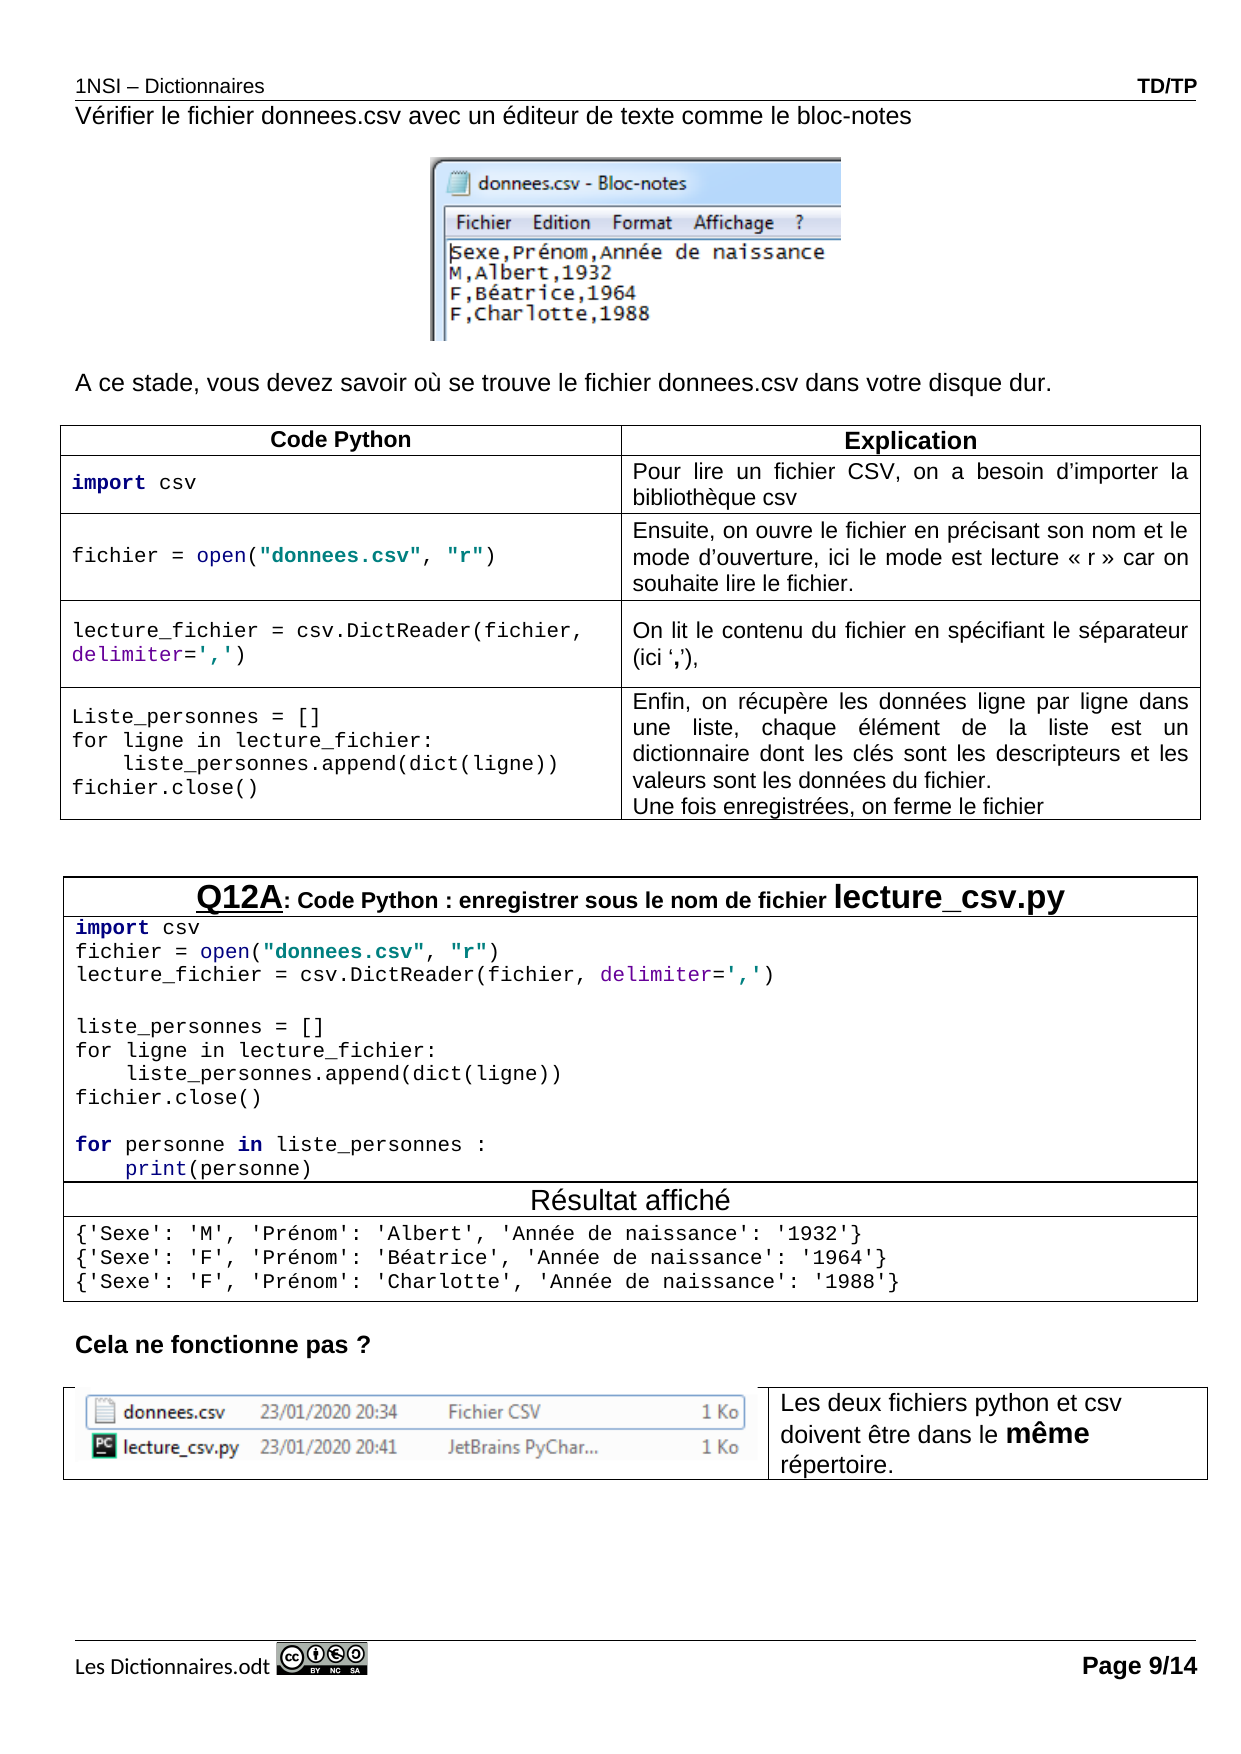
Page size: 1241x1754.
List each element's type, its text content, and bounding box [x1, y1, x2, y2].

table_cell Ensuite, on ouvre le fichier en précisant son nom et le mode d’ouverture, ici le mode est lecture « r » car on souhaite lire le fichier. [622, 514, 1200, 600]
picture [75, 1387, 758, 1462]
text Cela ne fonctionne pas ? [75, 1330, 1196, 1358]
table_header Q12A: Code Python : enregistrer sous le nom de fichier lecture_csv.py [64, 878, 1197, 916]
table_cell Liste_personnes = [] for ligne in lecture_fichier: liste_personnes.append(dict(ligne)) fichier.close() [61, 688, 621, 819]
table_cell fichier = open("donnees.csv", "r") [61, 514, 621, 600]
table_cell Résultat affiché [64, 1183, 1197, 1216]
table_cell Enfin, on récupère les données ligne par ligne dans une liste, chaque élément de la liste est un dictionnaire dont les clés sont les descripteurs et les valeurs sont les données du fichier. Une fois enregistrées, on ferme le fichier [622, 688, 1200, 819]
picture [276, 1642, 368, 1675]
table_cell Pour lire un fichier CSV, on a besoin d’importer la bibliothèque csv [622, 456, 1200, 513]
table_header Code Python [61, 426, 621, 455]
table_header [64, 1388, 768, 1479]
text Vérifier le fichier donnees.csv avec un éditeur de texte comme le bloc-notes [75, 101, 1196, 129]
table_header Les deux fichiers python et csv doivent être dans le même répertoire. [769, 1388, 1207, 1479]
table_header Explication [622, 426, 1200, 455]
table_cell {'Sexe': 'M', 'Prénom': 'Albert', 'Année de naissance': '1932'} {'Sexe': 'F', 'Prénom': 'Béatrice', 'Année de naissance': '1964'} {'Sexe': 'F', 'Prénom': 'Charlotte', 'Année de naissance': '1988'} [64, 1217, 1197, 1301]
picture [430, 157, 841, 341]
text A ce stade, vous devez savoir où se trouve le fichier donnees.csv dans votre disque dur. [75, 368, 1196, 397]
table_cell On lit le contenu du fichier en spécifiant le séparateur (ici ‘,’), [622, 601, 1200, 687]
table_cell import csv fichier = open("donnees.csv", "r") lecture_fichier = csv.DictReader(fichier, delimiter=',') liste_personnes = [] for ligne in lecture_fichier: liste_personnes.append(dict(ligne)) fichier.close() for personne in liste_personnes : print(personne) [64, 917, 1197, 1181]
table_cell lecture_fichier = csv.DictReader(fichier, delimiter=',') [61, 601, 621, 687]
table_cell import csv [61, 456, 621, 513]
